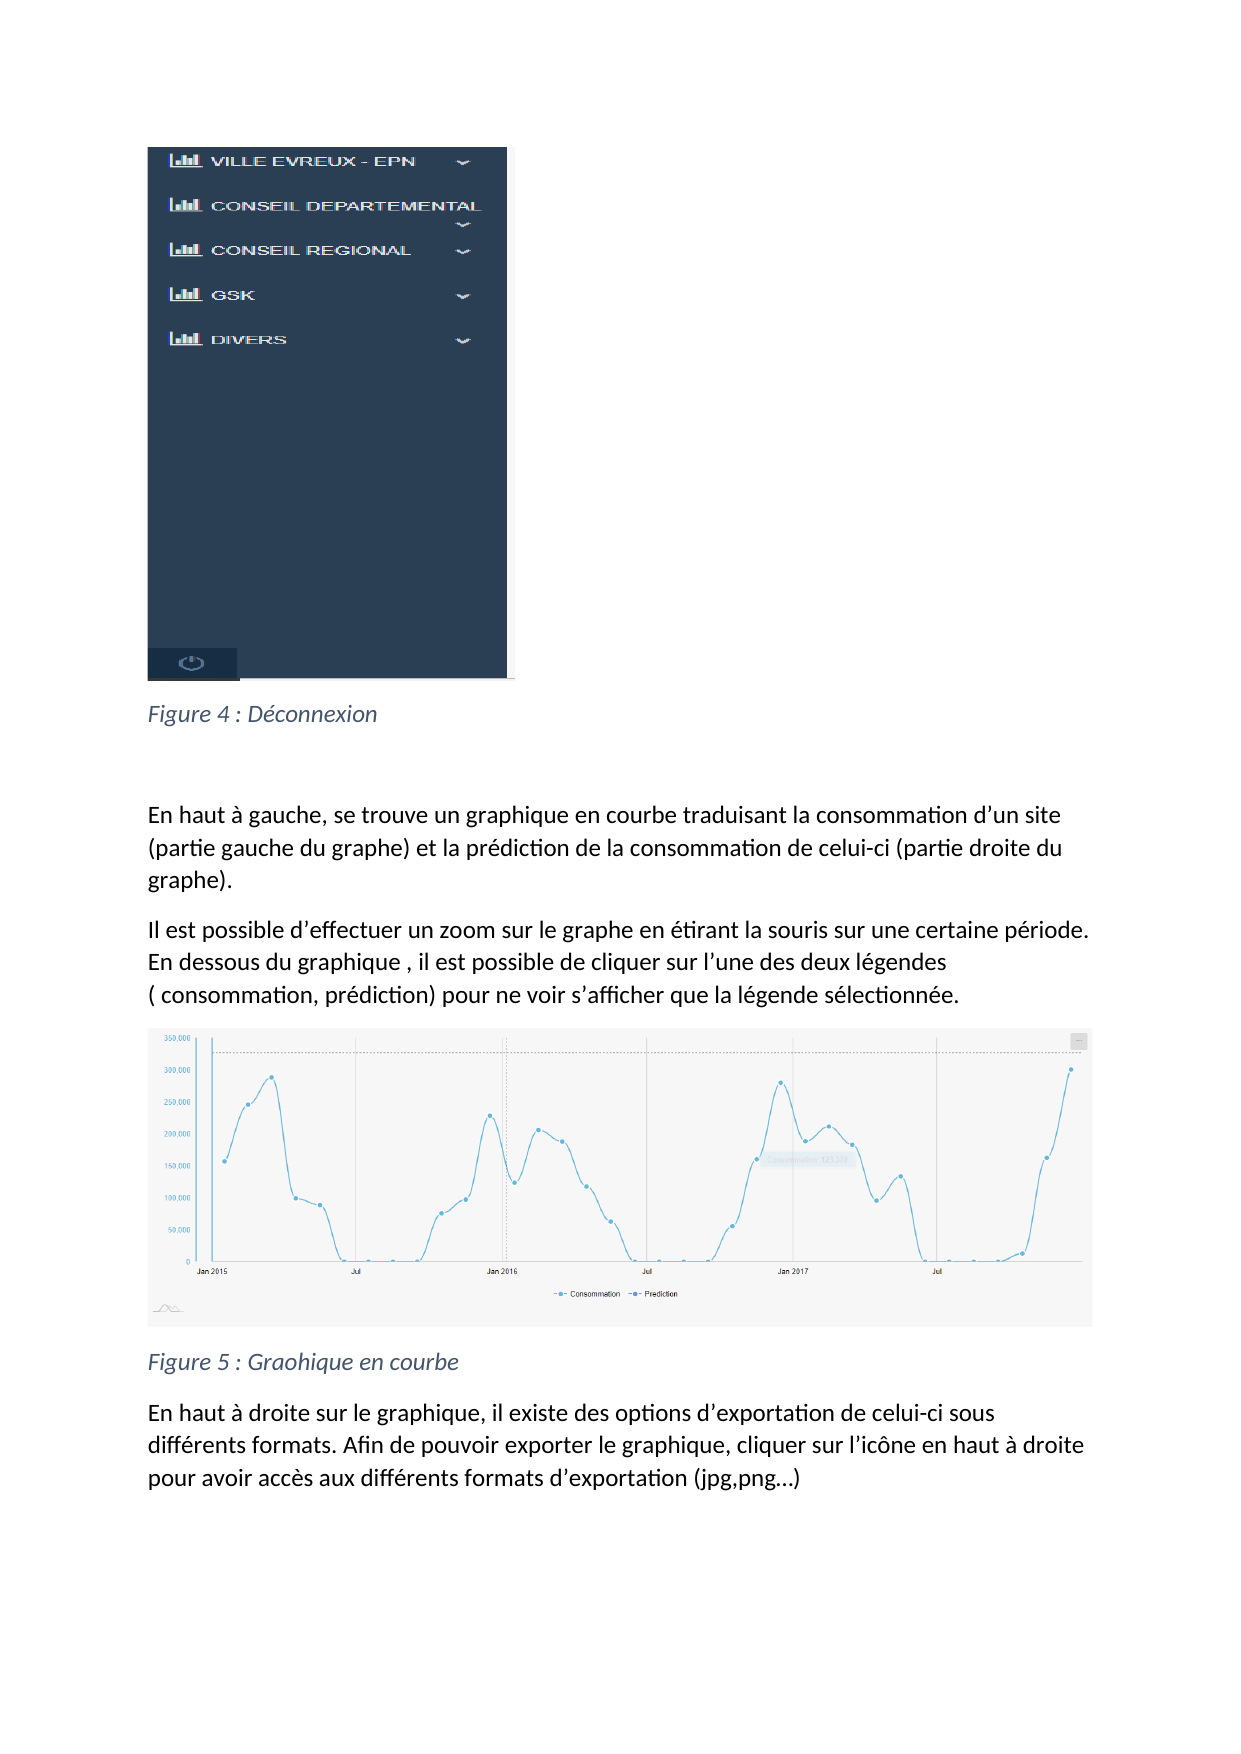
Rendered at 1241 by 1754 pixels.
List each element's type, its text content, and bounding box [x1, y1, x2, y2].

text Figure 4 : Déconnexion [148, 699, 1093, 729]
text En haut à droite sur le graphique, il existe des options d’exportation de celui-ci sous différents formats. Afin de pouvoir exporter le graphique, cliquer sur l’icône en haut à droite pour avoir accès aux différents formats d’exportation (jpg,png…) [148, 1397, 1093, 1493]
text Figure 5 : Graohique en courbe [148, 1346, 1093, 1376]
text En haut à gauche, se trouve un graphique en courbe traduisant la consommation d’un site (partie gauche du graphe) et la prédiction de la consommation de celui-ci (partie droite du graphe). [148, 799, 1093, 895]
text Il est possible d’effectuer un zoom sur le graphe en étirant la souris sur une certaine période. En dessous du graphique , il est possible de cliquer sur l’une des deux légendes ( consommation, prédiction) pour ne voir s’afficher que la légende sélectionnée. [148, 914, 1093, 1009]
